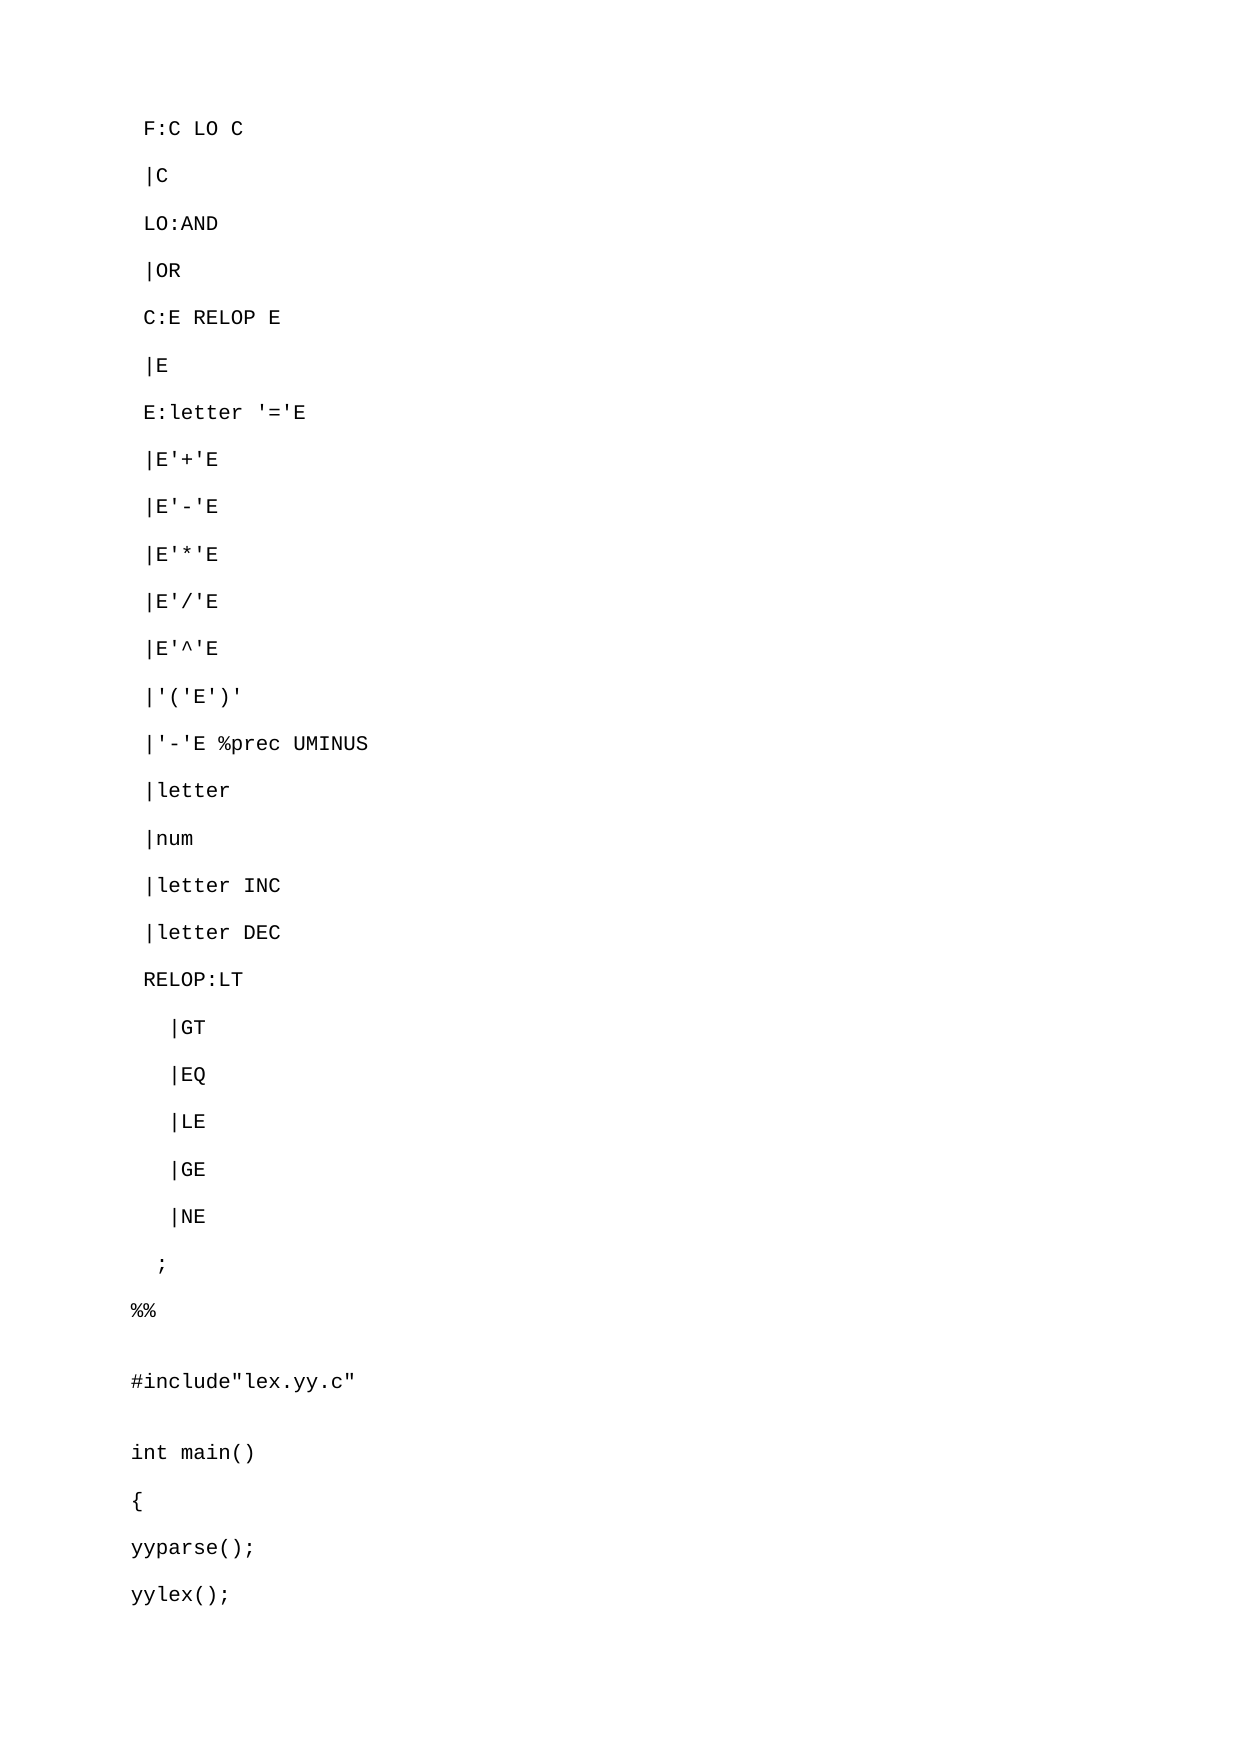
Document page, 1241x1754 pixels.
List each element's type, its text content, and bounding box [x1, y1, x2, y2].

text |E'^'E [118, 638, 1122, 662]
text |E [118, 354, 1122, 378]
text |E'+'E [118, 449, 1122, 473]
text |E'/'E [118, 591, 1122, 615]
text E:letter '='E [118, 402, 1122, 426]
text |letter INC [118, 875, 1122, 898]
text |GE [118, 1158, 1122, 1182]
text |E'-'E [118, 496, 1122, 520]
text yyparse(); [118, 1537, 1122, 1561]
text |letter [118, 780, 1122, 804]
text { [118, 1489, 1122, 1513]
text |'-'E %prec UMINUS [118, 733, 1122, 757]
text |OR [118, 260, 1122, 284]
text |letter DEC [118, 922, 1122, 946]
text F:C LO C [118, 118, 1122, 142]
text |EQ [118, 1064, 1122, 1088]
text LO:AND [118, 213, 1122, 236]
text |num [118, 827, 1122, 851]
text |E'*'E [118, 544, 1122, 567]
text int main() [118, 1442, 1122, 1466]
text |GT [118, 1017, 1122, 1040]
text yylex(); [118, 1584, 1122, 1608]
text RELOP:LT [118, 969, 1122, 993]
text |C [118, 165, 1122, 189]
text #include"lex.yy.c" [118, 1371, 1122, 1395]
text |'('E')' [118, 686, 1122, 709]
text |LE [118, 1111, 1122, 1135]
text %% [118, 1300, 1122, 1324]
text |NE [118, 1206, 1122, 1229]
text ; [118, 1253, 1122, 1277]
text C:E RELOP E [118, 307, 1122, 331]
